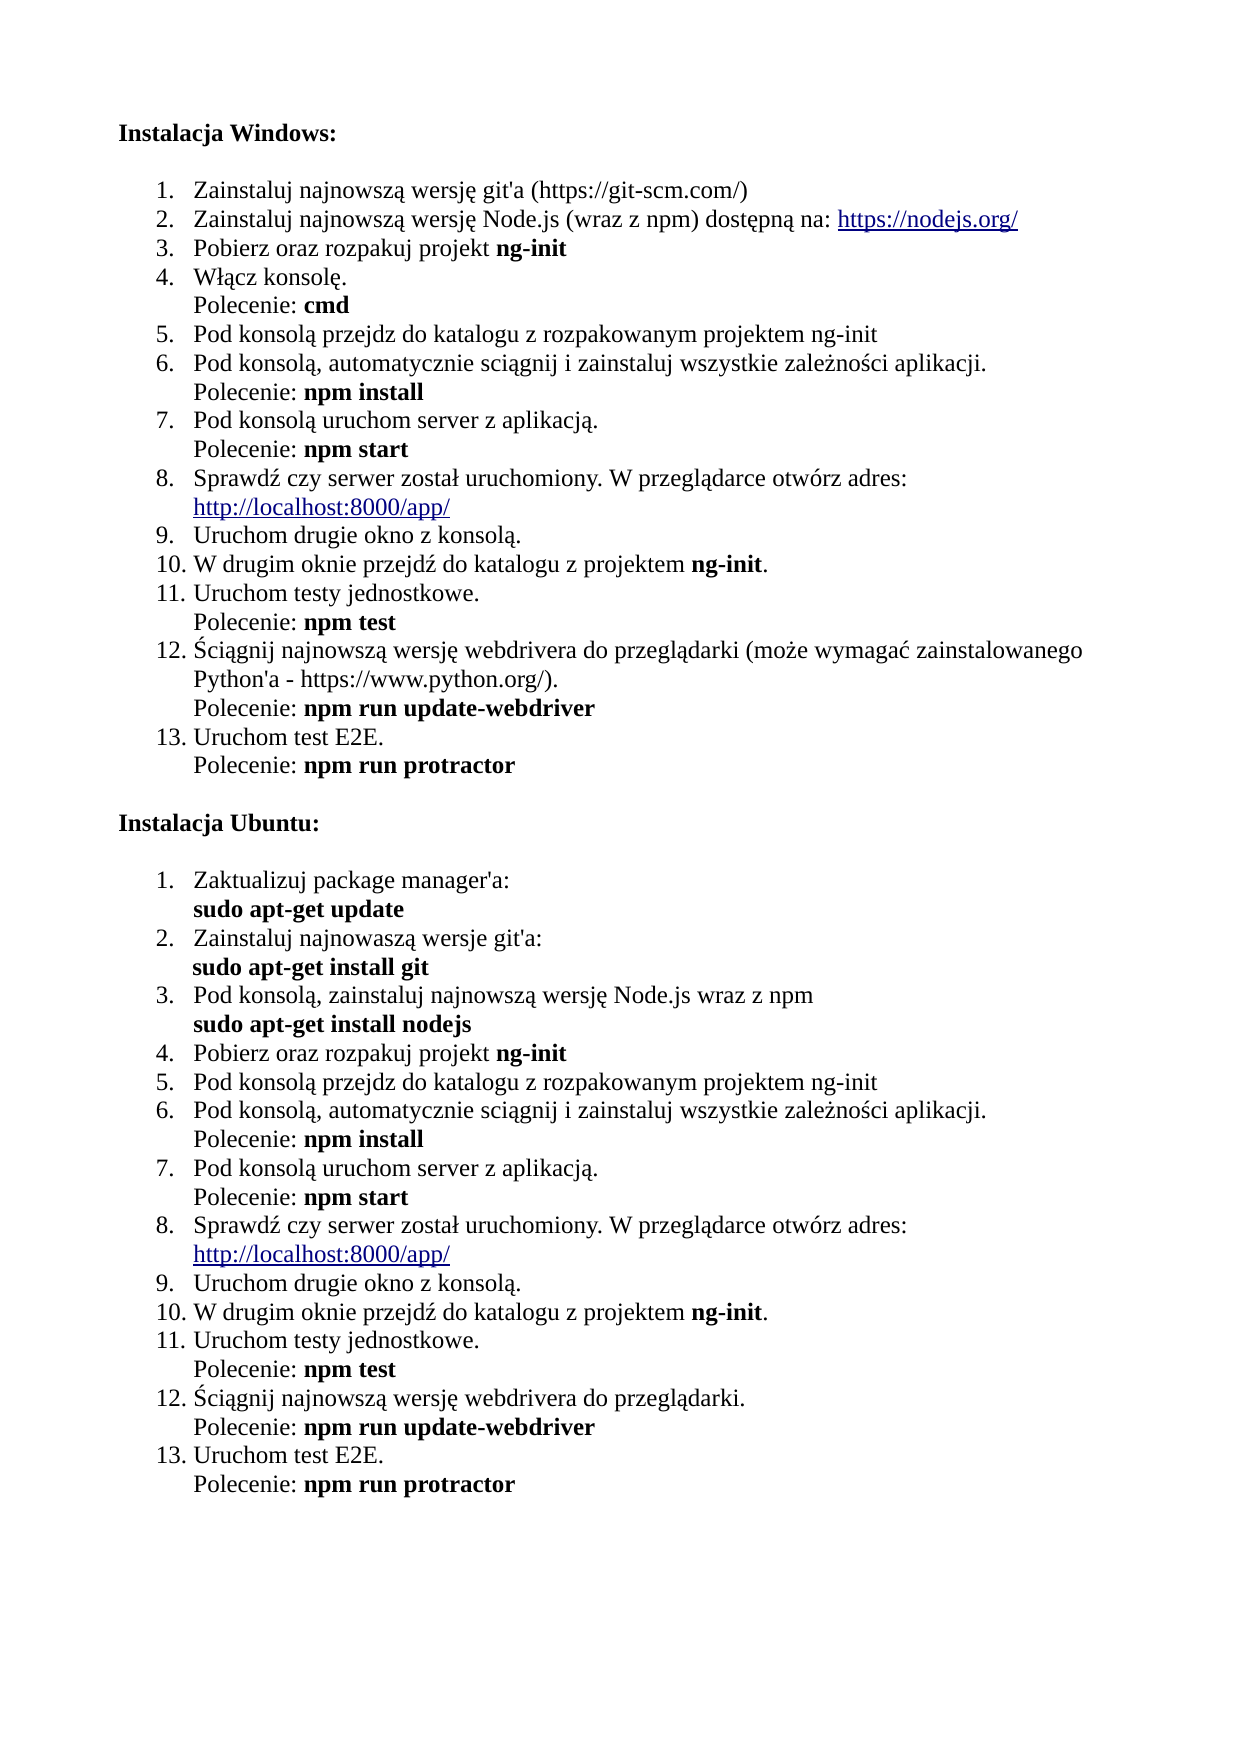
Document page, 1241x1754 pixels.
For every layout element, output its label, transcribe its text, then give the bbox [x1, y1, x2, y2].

list Zainstaluj najnowszą wersję Node.js (wraz z npm) dostępną na: https://nodejs.org/ [156, 204, 1122, 233]
list Pod konsolą uruchom server z aplikacją. Polecenie: npm start [156, 406, 1122, 463]
list Ściągnij najnowszą wersję webdrivera do przeglądarki. Polecenie: npm run update-webdriver [156, 1383, 1122, 1441]
list Sprawdź czy serwer został uruchomiony. W przeglądarce otwórz adres: http://localhost:8000/app/ [156, 1211, 1122, 1268]
list Uruchom test E2E. Polecenie: npm run protractor [156, 1441, 1122, 1498]
text Instalacja Windows: [118, 118, 1122, 147]
list Zainstaluj najnowszą wersję git'a (https://git-scm.com/) [156, 176, 1122, 204]
list Uruchom testy jednostkowe. Polecenie: npm test [156, 578, 1122, 636]
list Pod konsolą, automatycznie sciągnij i zainstaluj wszystkie zależności aplikacji. Polecenie: npm install [156, 1096, 1122, 1153]
list Pobierz oraz rozpakuj projekt ng-init [156, 1038, 1122, 1067]
list Uruchom testy jednostkowe. Polecenie: npm test [156, 1326, 1122, 1383]
list W drugim oknie przejdź do katalogu z projektem ng-init. [156, 549, 1122, 578]
list Uruchom drugie okno z konsolą. [156, 1268, 1122, 1297]
list Zaktualizuj package manager'a: [156, 866, 1122, 894]
list Zainstaluj najnowaszą wersje git'a: [156, 923, 1122, 952]
text sudo apt-get install git [118, 952, 1122, 981]
list Pobierz oraz rozpakuj projekt ng-init [156, 233, 1122, 262]
list Pod konsolą, zainstaluj najnowszą wersję Node.js wraz z npm sudo apt-get install nodejs [156, 981, 1122, 1038]
list Pod konsolą, automatycznie sciągnij i zainstaluj wszystkie zależności aplikacji. Polecenie: npm install [156, 348, 1122, 406]
list sudo apt-get update [156, 894, 1122, 923]
list Pod konsolą przejdz do katalogu z rozpakowanym projektem ng-init [156, 319, 1122, 348]
list Sprawdź czy serwer został uruchomiony. W przeglądarce otwórz adres: http://localhost:8000/app/ [156, 463, 1122, 521]
list Uruchom drugie okno z konsolą. [156, 521, 1122, 549]
list Pod konsolą uruchom server z aplikacją. Polecenie: npm start [156, 1153, 1122, 1211]
list Uruchom test E2E. Polecenie: npm run protractor [156, 722, 1122, 779]
list Pod konsolą przejdz do katalogu z rozpakowanym projektem ng-init [156, 1067, 1122, 1096]
list W drugim oknie przejdź do katalogu z projektem ng-init. [156, 1297, 1122, 1326]
list Ściągnij najnowszą wersję webdrivera do przeglądarki (może wymagać zainstalowanego Python'a - https://www.python.org/). Polecenie: npm run update-webdriver [156, 636, 1122, 722]
text Instalacja Ubuntu: [118, 808, 1122, 837]
list Włącz konsolę. Polecenie: cmd [156, 262, 1122, 319]
